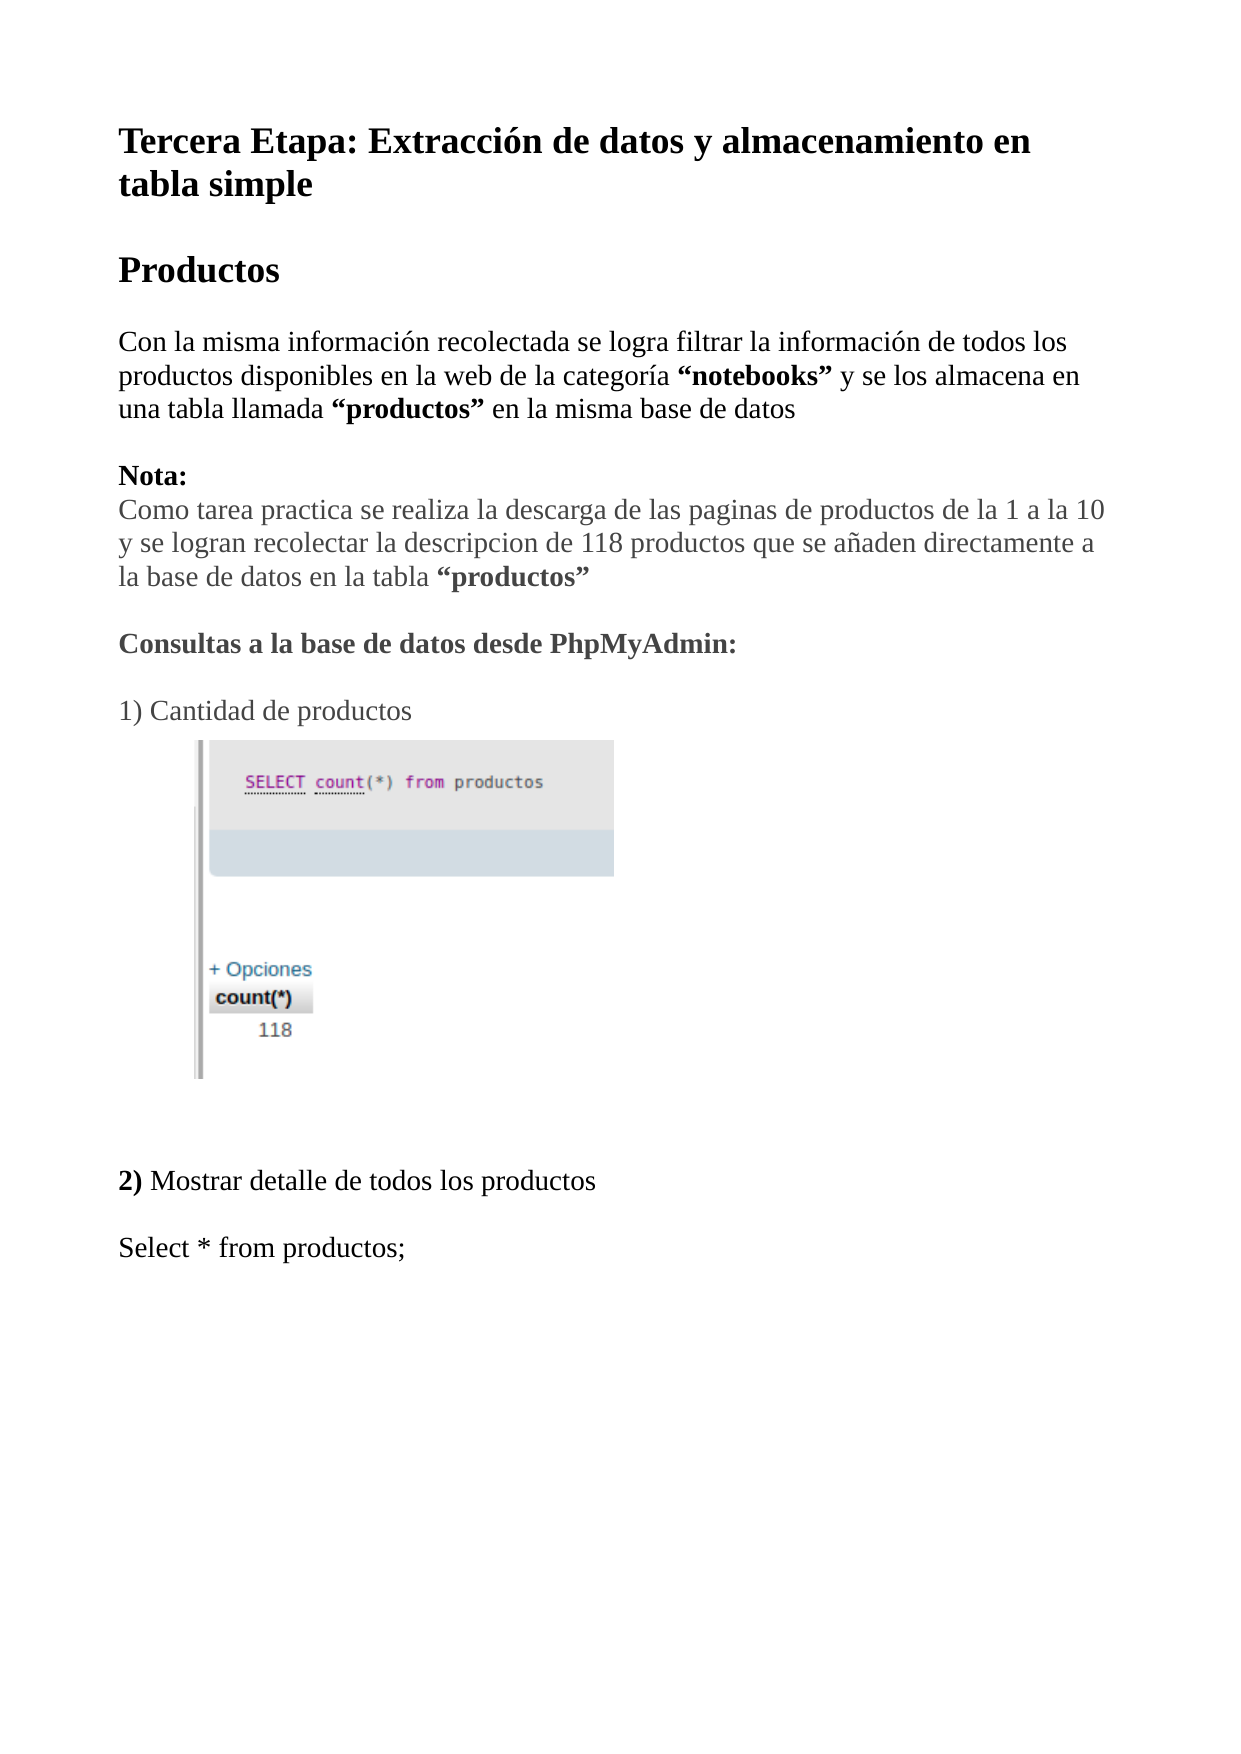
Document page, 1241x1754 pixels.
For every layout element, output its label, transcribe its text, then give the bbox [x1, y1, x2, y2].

text Select * from productos; [118, 1230, 1122, 1263]
text Consultas a la base de datos desde PhpMyAdmin: [118, 626, 1122, 659]
text 1) Cantidad de productos [118, 693, 1122, 727]
text Como tarea practica se realiza la descarga de las paginas de productos de la 1 a la 10 y se logran recolectar la descripcion de 118 productos que se añaden directamente a la base de datos en la tabla “productos” [118, 492, 1122, 592]
picture [194, 740, 614, 1079]
text Con la misma información recolectada se logra filtrar la información de todos los productos disponibles en la web de la categoría “notebooks” y se los almacena en una tabla llamada “productos” en la misma base de datos [118, 324, 1122, 425]
text 2) Mostrar detalle de todos los productos [118, 1163, 1122, 1196]
text Productos [118, 247, 1122, 291]
text Tercera Etapa: Extracción de datos y almacenamiento en tabla simple [118, 118, 1122, 204]
text Nota: [118, 458, 1122, 492]
